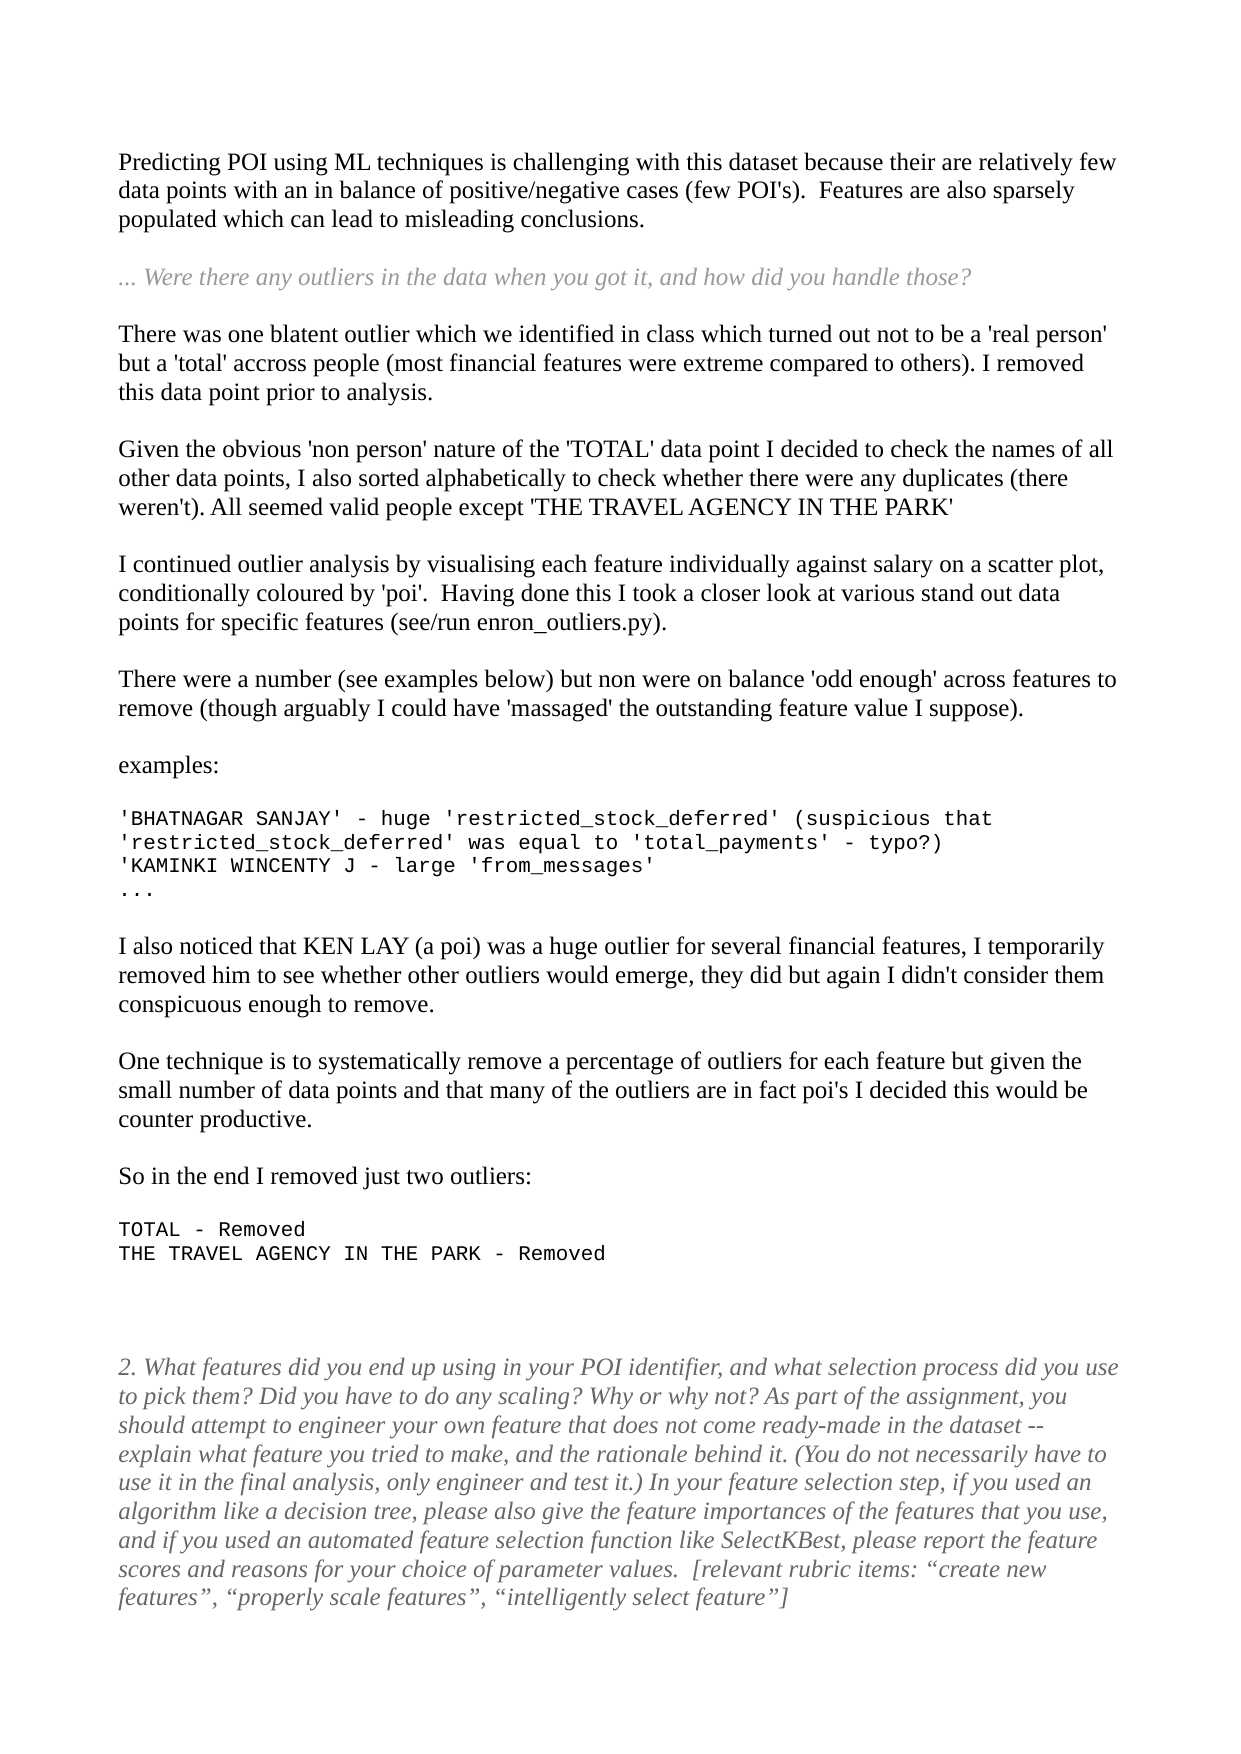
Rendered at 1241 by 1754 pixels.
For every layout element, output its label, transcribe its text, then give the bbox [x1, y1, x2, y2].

text 2. What features did you end up using in your POI identifier, and what selection process did you use to pick them? Did you have to do any scaling? Why or why not? As part of the assignment, you should attempt to engineer your own feature that does not come ready-made in the dataset -- explain what feature you tried to make, and the rationale behind it. (You do not necessarily have to use it in the final analysis, only engineer and test it.) In your feature selection step, if you used an algorithm like a decision tree, please also give the feature importances of the features that you use, and if you used an automated feature selection function like SelectKBest, please report the feature scores and reasons for your choice of parameter values. [relevant rubric items: “create new features”, “properly scale features”, “intelligently select feature”] [118, 1352, 1122, 1611]
text THE TRAVEL AGENCY IN THE PARK - Removed [118, 1243, 1122, 1266]
text Predicting POI using ML techniques is challenging with this dataset because their are relatively few data points with an in balance of positive/negative cases (few POI's). Features are also sparsely populated which can lead to misleading conclusions. [118, 147, 1122, 233]
text I also noticed that KEN LAY (a poi) was a huge outlier for several financial features, I temporarily removed him to see whether other outliers would emerge, they did but again I didn't consider them conspicuous enough to remove. [118, 931, 1122, 1018]
text ... Were there any outliers in the data when you got it, and how did you handle those? [118, 262, 1122, 291]
text 'KAMINKI WINCENTY J - large 'from_messages' [118, 855, 1122, 879]
text I continued outlier analysis by visualising each feature individually against salary on a scatter plot, conditionally coloured by 'poi'. Having done this I took a closer look at various stand out data points for specific features (see/run enron_outliers.py). [118, 549, 1122, 636]
text 'BHATNAGAR SANJAY' - huge 'restricted_stock_deferred' (suspicious that 'restricted_stock_deferred' was equal to 'total_payments' - typo?) [118, 808, 1122, 855]
text There was one blatent outlier which we identified in class which turned out not to be a 'real person' but a 'total' accross people (most financial features were extreme compared to others). I removed this data point prior to analysis. [118, 319, 1122, 406]
text There were a number (see examples below) but non were on balance 'odd enough' across features to remove (though arguably I could have 'massaged' the outstanding feature value I suppose). [118, 664, 1122, 722]
text TOTAL - Removed [118, 1219, 1122, 1243]
text So in the end I removed just two outliers: [118, 1161, 1122, 1190]
text Given the obvious 'non person' nature of the 'TOTAL' data point I decided to check the names of all other data points, I also sorted alphabetically to check whether there were any duplicates (there weren't). All seemed valid people except 'THE TRAVEL AGENCY IN THE PARK' [118, 434, 1122, 521]
text One technique is to systematically remove a percentage of outliers for each feature but given the small number of data points and that many of the outliers are in fact poi's I decided this would be counter productive. [118, 1046, 1122, 1133]
text examples: [118, 751, 1122, 779]
text ... [118, 879, 1122, 903]
